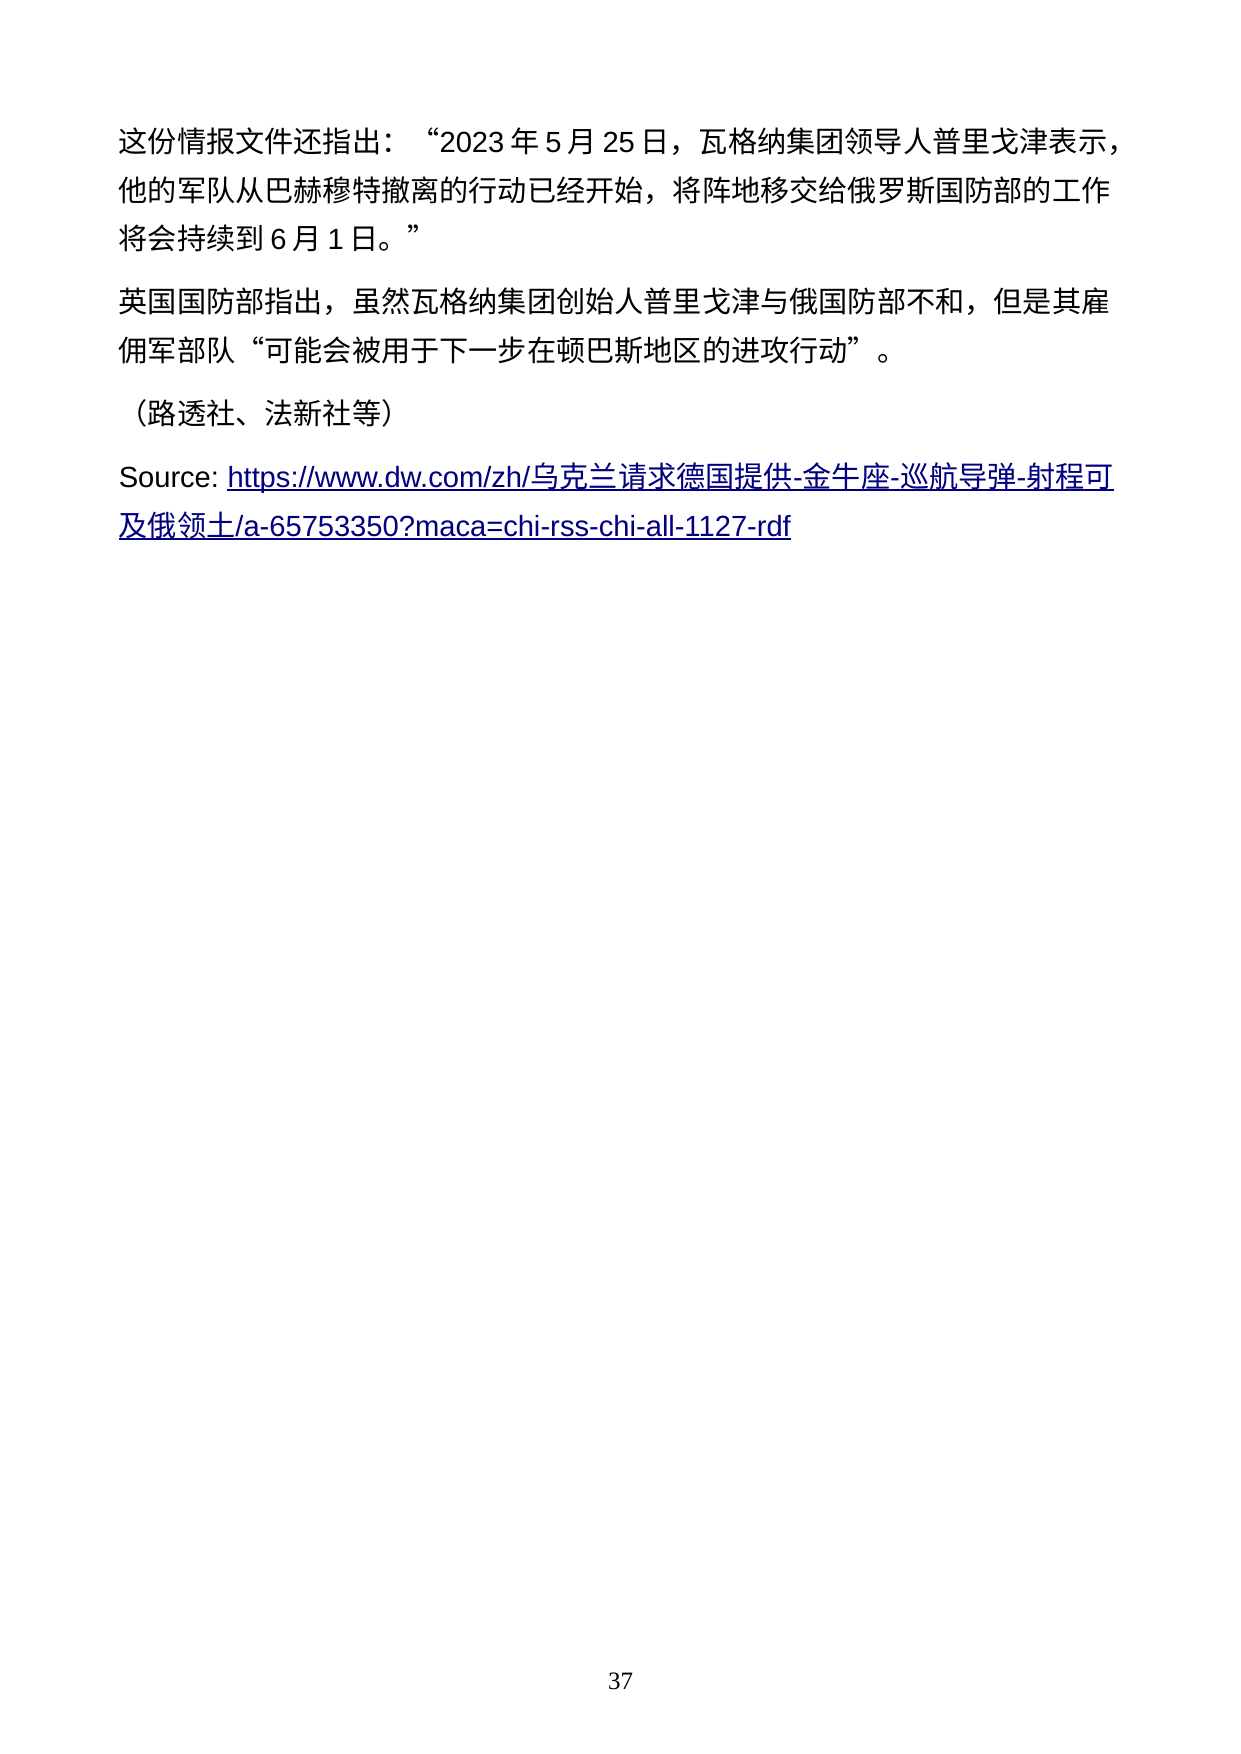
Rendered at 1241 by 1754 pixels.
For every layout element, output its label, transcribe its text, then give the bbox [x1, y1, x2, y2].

text Source: https://www.dw.com/zh/乌克兰请求德国提供-金牛座-巡航导弹-射程可及俄领土/a-65753350?maca=chi-rss-chi-all-1127-rdf [118, 453, 1122, 544]
text （路透社、法新社等） [118, 390, 1122, 433]
text 英国国防部指出，虽然瓦格纳集团创始人普里戈津与俄国防部不和，但是其雇佣军部队“可能会被用于下一步在顿巴斯地区的进攻行动”。 [118, 279, 1122, 369]
text 这份情报文件还指出：“2023年5月25日，瓦格纳集团领导人普里戈津表示，他的军队从巴赫穆特撤离的行动已经开始，将阵地移交给俄罗斯国防部的工作将会持续到6月1日。” [118, 118, 1122, 258]
